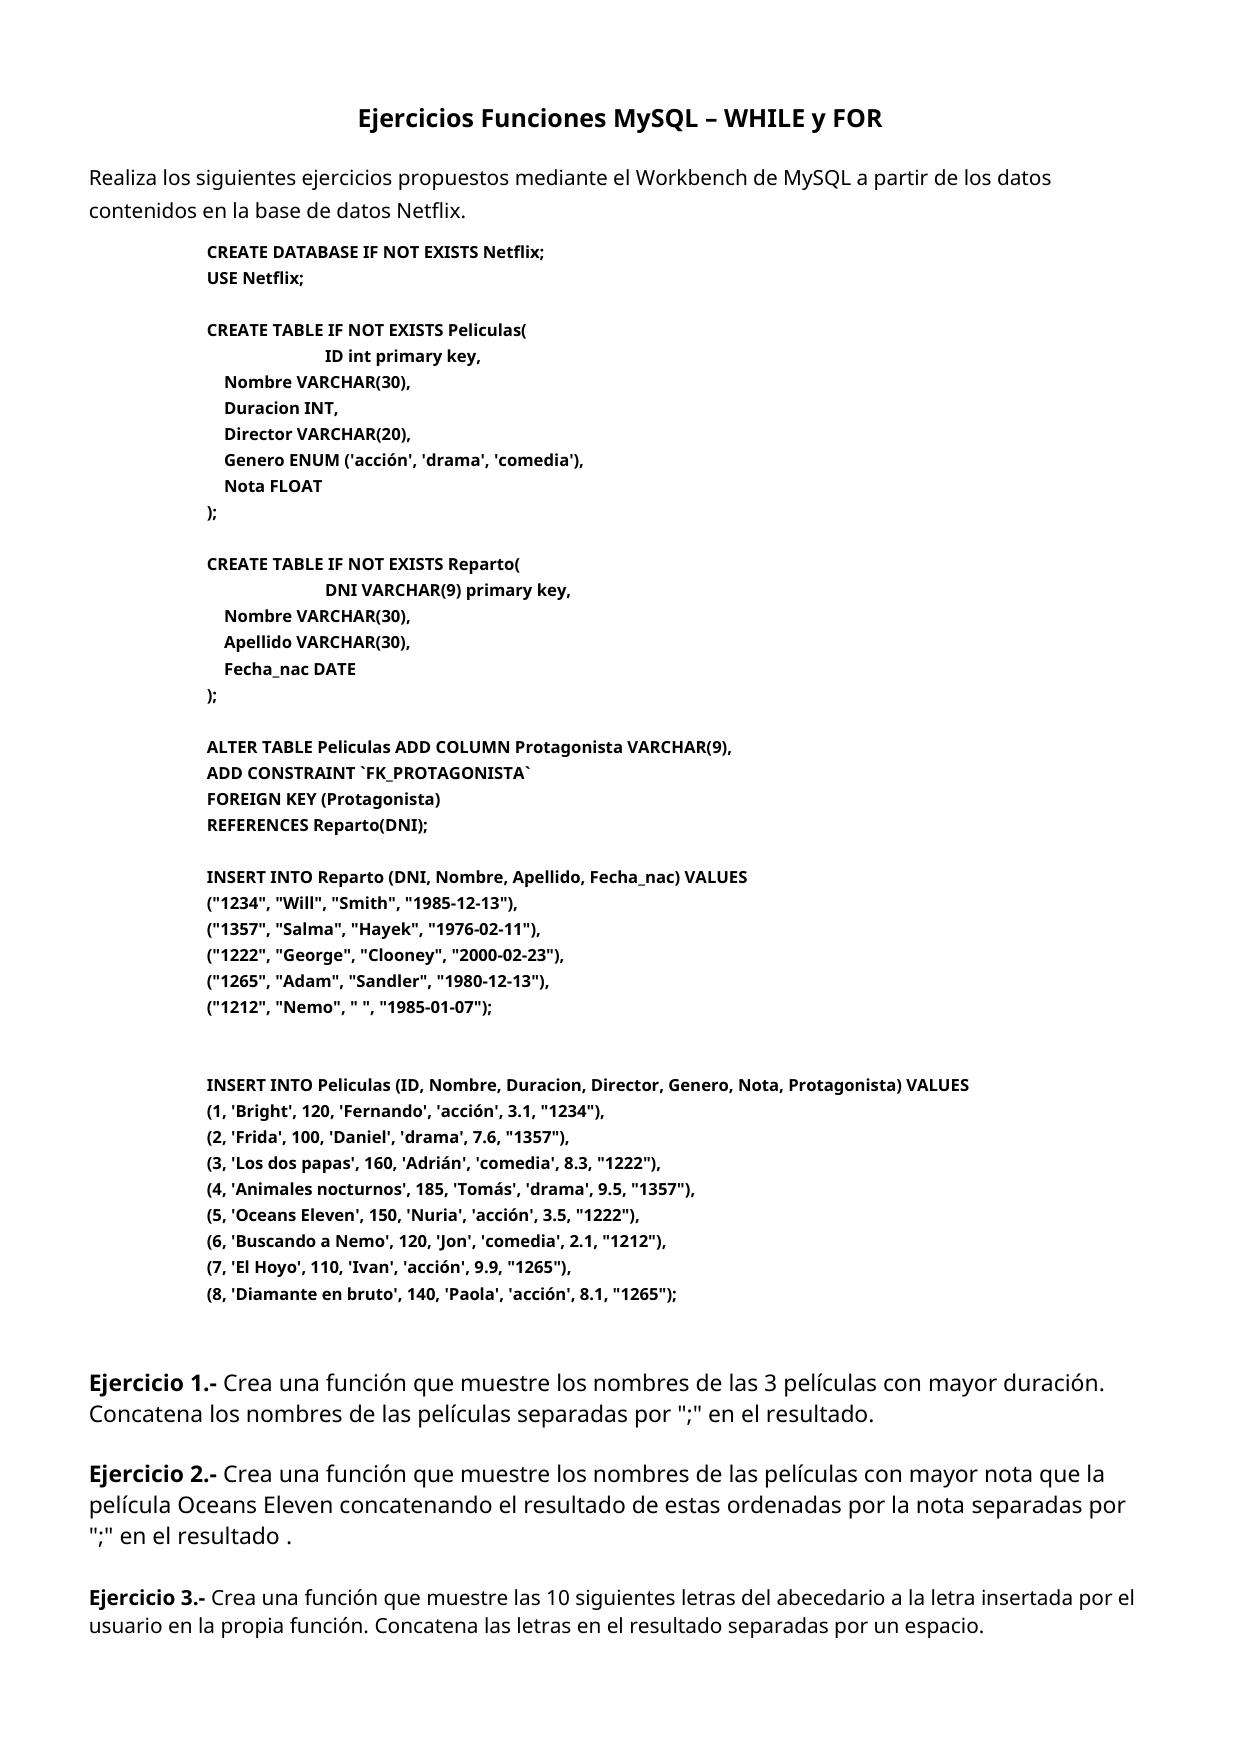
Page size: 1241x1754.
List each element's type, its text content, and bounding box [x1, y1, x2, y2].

text Ejercicio 2.- Crea una función que muestre los nombres de las películas con mayor nota que la película Oceans Eleven concatenando el resultado de estas ordenadas por la nota separadas por ";" en el resultado . [88, 1458, 1152, 1551]
text Ejercicios Funciones MySQL – WHILE y FOR [88, 100, 1152, 134]
text Ejercicio 1.- Crea una función que muestre los nombres de las 3 películas con mayor duración. Concatena los nombres de las películas separadas por ";" en el resultado. [88, 1367, 1152, 1458]
text Ejercicio 3.- Crea una función que muestre las 10 siguientes letras del abecedario a la letra insertada por el usuario en la propia función. Concatena las letras en el resultado separadas por un espacio. [88, 1583, 1152, 1639]
text CREATE DATABASE IF NOT EXISTS Netflix; USE Netflix; CREATE TABLE IF NOT EXISTS Peliculas( ID int primary key, Nombre VARCHAR(30), Duracion INT, Director VARCHAR(20), Genero ENUM ('acción', 'drama', 'comedia'), Nota FLOAT ); CREATE TABLE IF NOT EXISTS Reparto( DNI VARCHAR(9) primary key, Nombre VARCHAR(30), Apellido VARCHAR(30), Fecha_nac DATE ); ALTER TABLE Peliculas ADD COLUMN Protagonista VARCHAR(9), ADD CONSTRAINT `FK_PROTAGONISTA` FOREIGN KEY (Protagonista) REFERENCES Reparto(DNI); INSERT INTO Reparto (DNI, Nombre, Apellido, Fecha_nac) VALUES ("1234", "Will", "Smith", "1985-12-13"), ("1357", "Salma", "Hayek", "1976-02-11"), ("1222", "George", "Clooney", "2000-02-23"), ("1265", "Adam", "Sandler", "1980-12-13"), ("1212", "Nemo", " ", "1985-01-07"); INSERT INTO Peliculas (ID, Nombre, Duracion, Director, Genero, Nota, Protagonista) VALUES (1, 'Bright', 120, 'Fernando', 'acción', 3.1, "1234"), (2, 'Frida', 100, 'Daniel', 'drama', 7.6, "1357"), (3, 'Los dos papas', 160, 'Adrián', 'comedia', 8.3, "1222"), (4, 'Animales nocturnos', 185, 'Tomás', 'drama', 9.5, "1357"), (5, 'Oceans Eleven', 150, 'Nuria', 'acción', 3.5, "1222"), (6, 'Buscando a Nemo', 120, 'Jon', 'comedia', 2.1, "1212"), (7, 'El Hoyo', 110, 'Ivan', 'acción', 9.9, "1265"), (8, 'Diamante en bruto', 140, 'Paola', 'acción', 8.1, "1265"); [207, 240, 1152, 1334]
text Realiza los siguientes ejercicios propuestos mediante el Workbench de MySQL a partir de los datos contenidos en la base de datos Netflix. [88, 163, 1152, 224]
